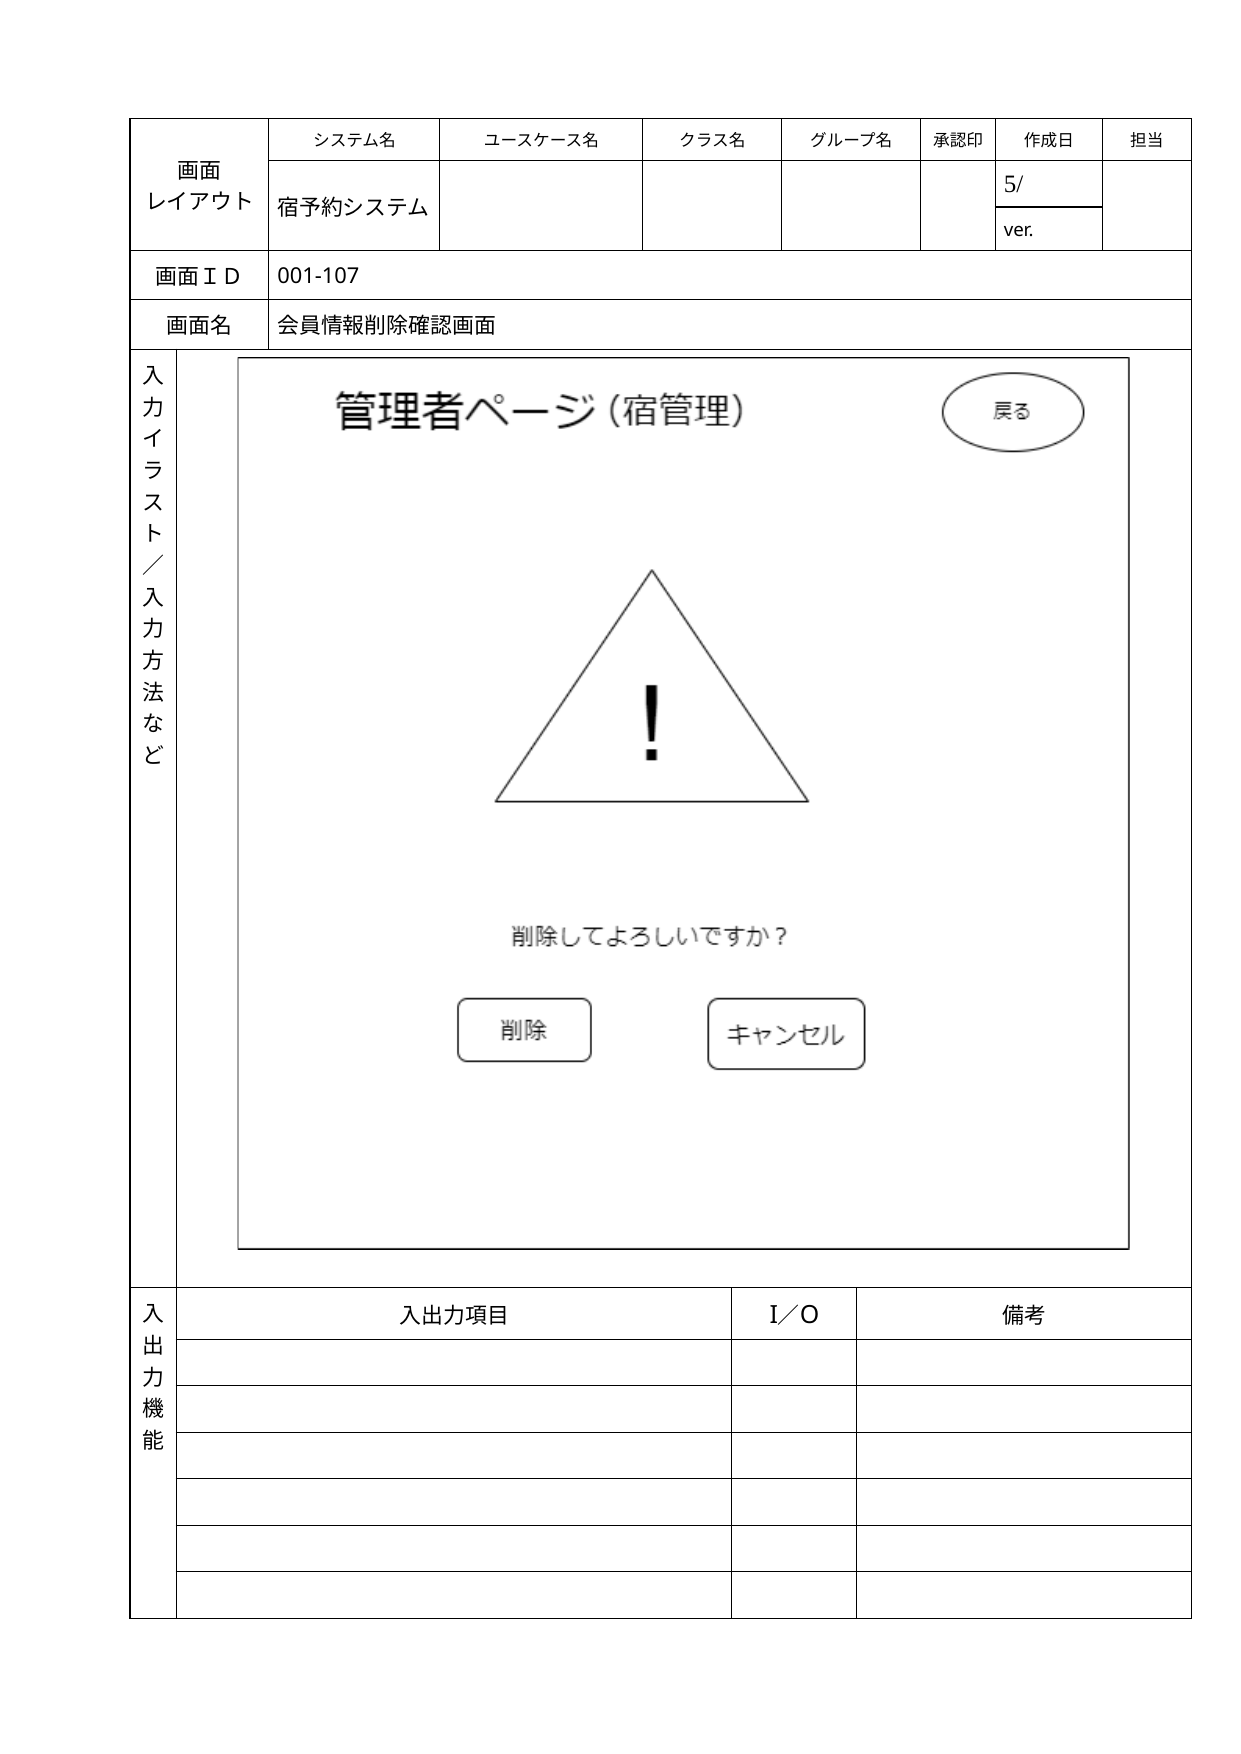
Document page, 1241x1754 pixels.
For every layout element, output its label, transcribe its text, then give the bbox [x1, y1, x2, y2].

table_cell [732, 1572, 856, 1618]
table_cell 入力イラスト／入力方法など [131, 350, 176, 1287]
table_cell [857, 1479, 1191, 1525]
table_cell [177, 1386, 731, 1432]
table_header グループ名 [782, 119, 920, 160]
table_cell 備考 [857, 1288, 1191, 1339]
table_cell [857, 1572, 1191, 1618]
table_cell 入出力機能 [131, 1288, 176, 1618]
table_cell [857, 1433, 1191, 1478]
table_cell [857, 1526, 1191, 1571]
table_cell [857, 1340, 1191, 1385]
table_cell [1103, 161, 1191, 250]
table_cell [732, 1433, 856, 1478]
table_cell [177, 350, 1191, 1287]
table_header クラス名 [643, 119, 781, 160]
table_header システム名 [269, 119, 439, 160]
table_cell 入出力項目 [177, 1288, 731, 1339]
table_cell [177, 1572, 731, 1618]
table_header 作成日 [996, 119, 1102, 160]
table_cell [177, 1340, 731, 1385]
table_cell 画面ＩＤ [131, 251, 268, 299]
table_cell [782, 161, 920, 250]
table_cell ver. [996, 208, 1102, 250]
table_cell [643, 161, 781, 250]
table_cell 001-107 [269, 251, 1191, 299]
table_cell [921, 161, 995, 250]
table_cell I／O [732, 1288, 856, 1339]
table_cell [857, 1386, 1191, 1432]
table_cell 画面名 [131, 300, 268, 348]
table_header ユースケース名 [440, 119, 642, 160]
table_cell [732, 1340, 856, 1385]
table_cell 5/ [996, 161, 1102, 206]
picture [237, 357, 1130, 1250]
table_cell [732, 1526, 856, 1571]
table_header 承認印 [921, 119, 995, 160]
table_cell [732, 1386, 856, 1432]
table_cell [732, 1479, 856, 1525]
table_header 担当 [1103, 119, 1191, 160]
table_cell [177, 1479, 731, 1525]
table_cell [440, 161, 642, 250]
table_cell 会員情報削除確認画面 [269, 300, 1191, 348]
table_cell 宿予約システム [269, 161, 439, 250]
table_cell [177, 1526, 731, 1571]
table_header 画面 レイアウト [131, 119, 268, 250]
table_cell [177, 1433, 731, 1478]
